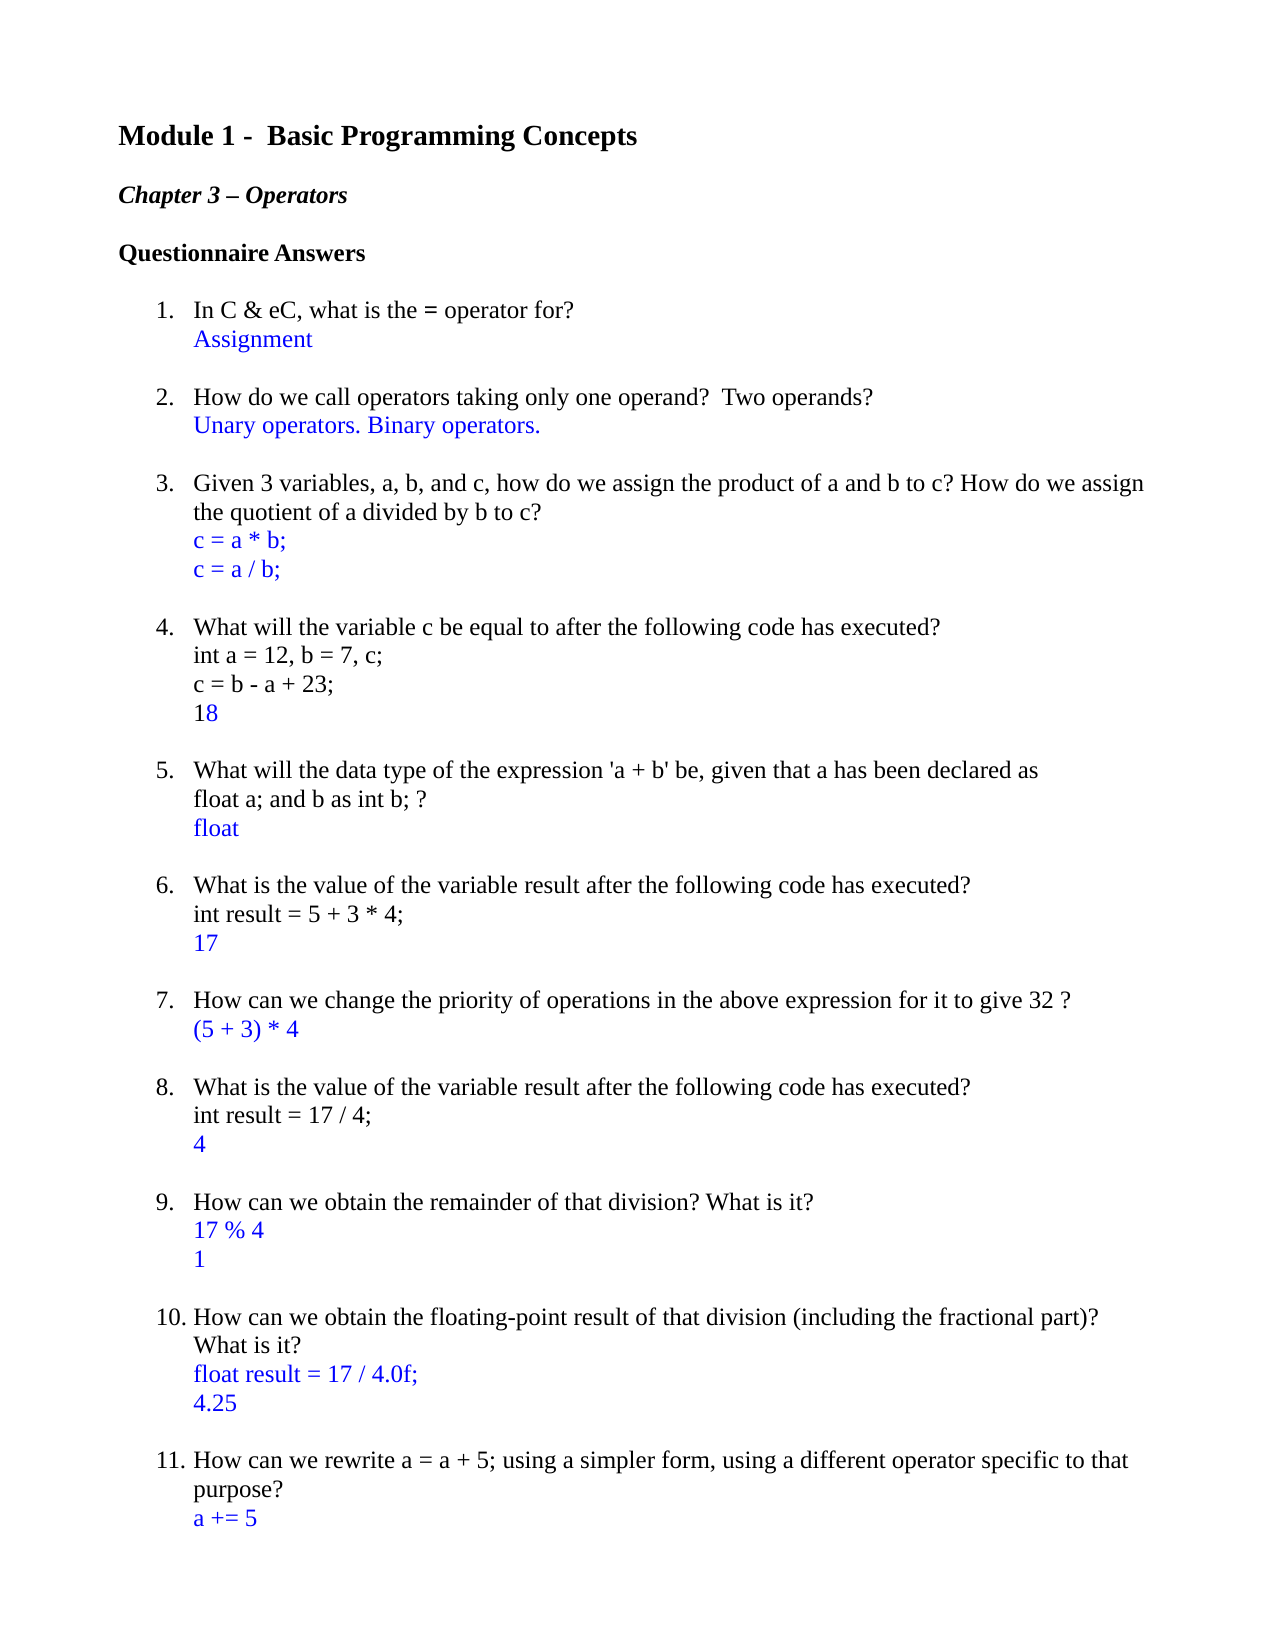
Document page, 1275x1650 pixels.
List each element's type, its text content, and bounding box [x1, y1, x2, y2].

list Given 3 variables, a, b, and c, how do we assign the product of a and b to c? How do we assign the quotient of a divided by b to c? c = a * b; c = a / b; [156, 468, 1157, 612]
text Chapter 3 – Operators [118, 180, 1157, 209]
list What is the value of the variable result after the following code has executed? int result = 5 + 3 * 4; 17 [156, 870, 1157, 985]
text Questionnaire Answers [118, 238, 1157, 267]
list What will the data type of the expression 'a + b' be, given that a has been declared as float a; and b as int b; ? float [156, 755, 1157, 870]
list How do we call operators taking only one operand? Two operands? Unary operators. Binary operators. [156, 382, 1157, 468]
list How can we obtain the remainder of that division? What is it? 17 % 4 1 [156, 1187, 1157, 1302]
list What will the variable c be equal to after the following code has executed? int a = 12, b = 7, c; c = b - a + 23; 18 [156, 612, 1157, 755]
list What is the value of the variable result after the following code has executed? int result = 17 / 4; 4 [156, 1072, 1157, 1187]
text Module 1 - Basic Programming Concepts [118, 118, 1157, 152]
list How can we obtain the floating-point result of that division (including the fractional part)? What is it? float result = 17 / 4.0f; 4.25 [156, 1302, 1157, 1445]
list How can we change the priority of operations in the above expression for it to give 32 ? (5 + 3) * 4 [156, 985, 1157, 1072]
list In C & eC, what is the = operator for? Assignment [156, 295, 1157, 382]
list How can we rewrite a = a + 5; using a simpler form, using a different operator specific to that purpose? a += 5 [156, 1445, 1157, 1532]
